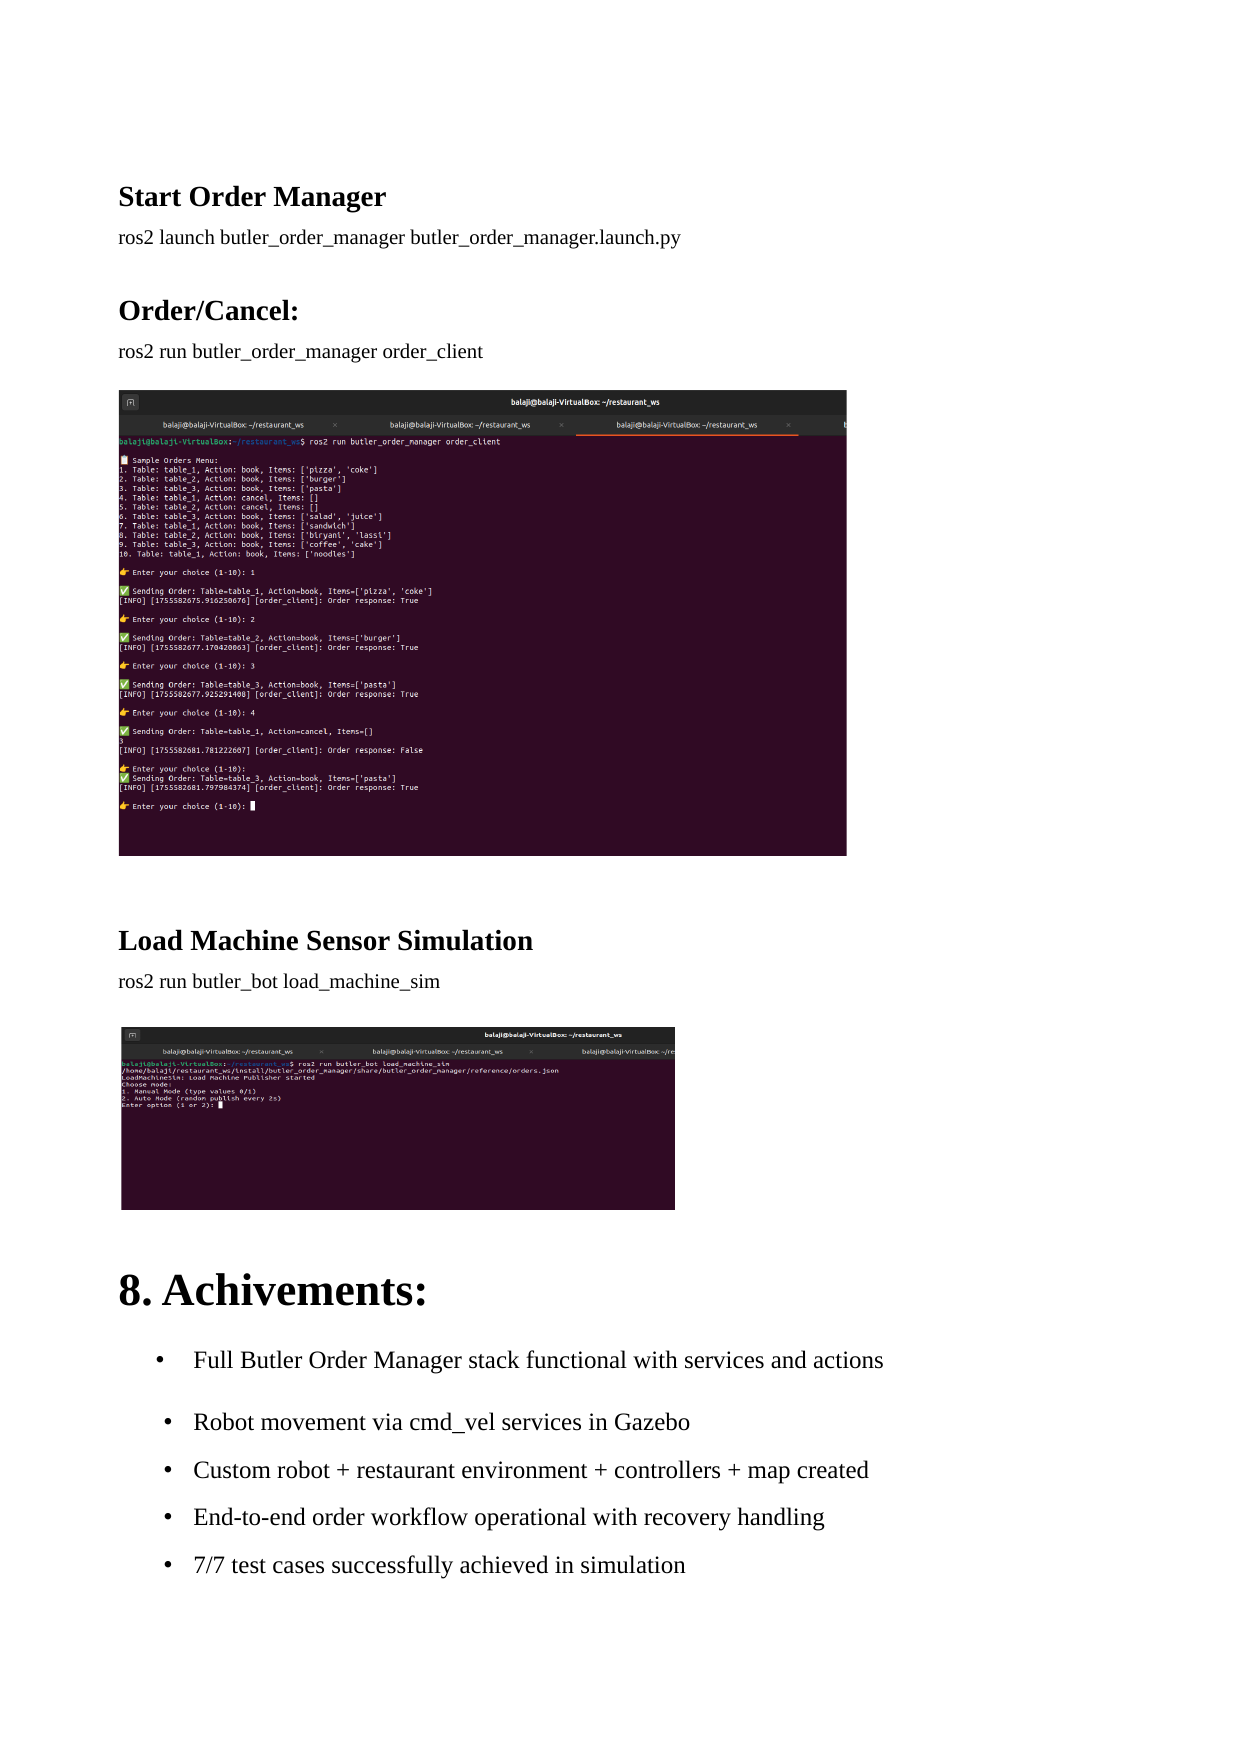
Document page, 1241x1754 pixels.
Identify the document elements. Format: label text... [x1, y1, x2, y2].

list 7/7 test cases successfully achieved in simulation [164, 1550, 1122, 1579]
subtitle Start Order Manager [118, 179, 1122, 212]
list Full Butler Order Manager stack functional with services and actions [156, 1345, 1122, 1373]
text 8. Achivements: [118, 1262, 1122, 1315]
list End-to-end order workflow operational with recovery handling [164, 1502, 1122, 1531]
text ros2 run butler_order_manager order_client [118, 339, 1122, 363]
subtitle Order/Cancel: [118, 293, 1122, 326]
text ros2 launch butler_order_manager butler_order_manager.launch.py [118, 225, 1122, 249]
picture [118, 390, 847, 856]
subtitle Load Machine Sensor Simulation [118, 923, 1122, 957]
list Custom robot + restaurant environment + controllers + map created [164, 1455, 1122, 1483]
list Robot movement via cmd_vel services in Gazebo [164, 1407, 1122, 1436]
text ros2 run butler_bot load_machine_sim [118, 969, 1122, 1233]
